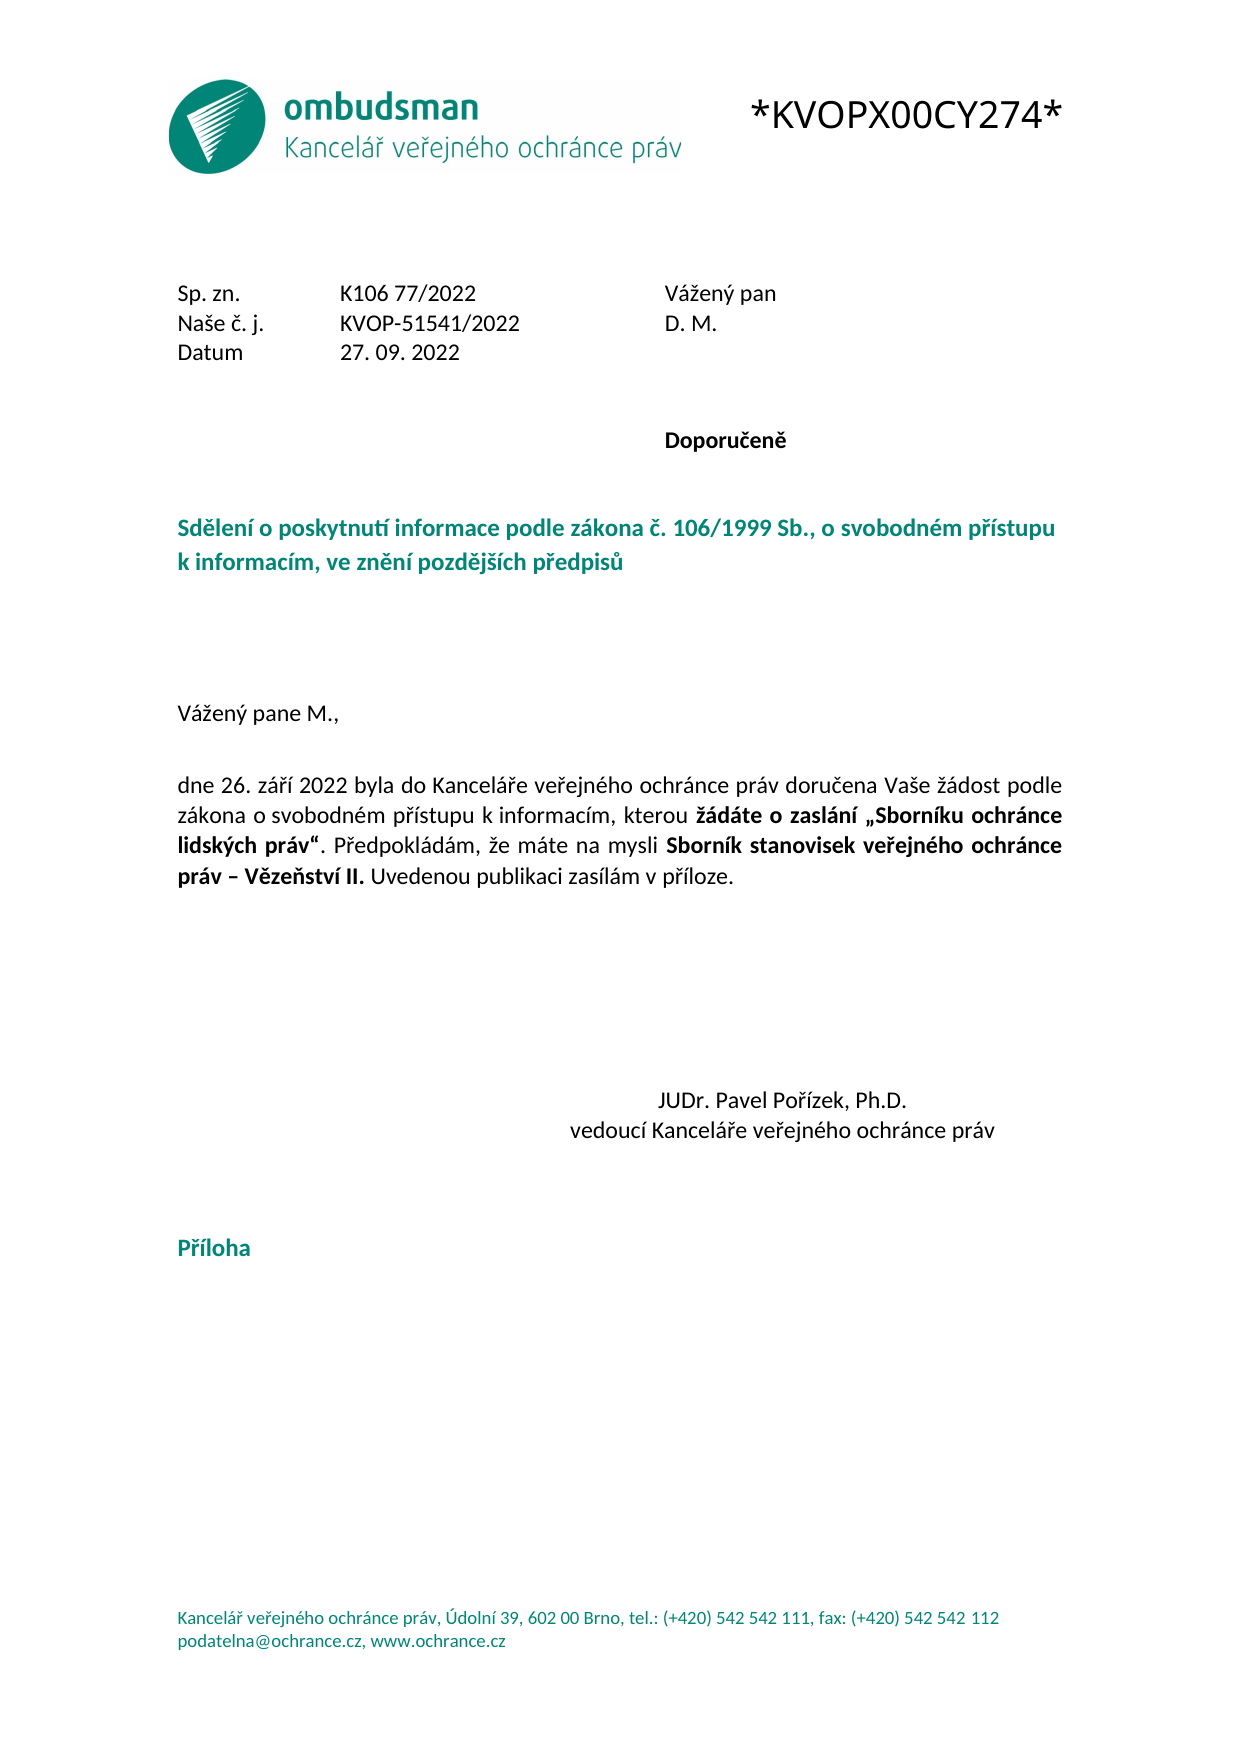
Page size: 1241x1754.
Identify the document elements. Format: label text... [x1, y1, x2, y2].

table_header K106 77/2022 KVOP-51541/2022 27. 09. 2022 [340, 220, 664, 513]
table_header Sp. zn. Naše č. j. Datum [177, 220, 340, 513]
text Příloha [177, 1232, 1063, 1262]
table_header Vážený pan D. M. Doporučeně [665, 220, 1085, 513]
subtitle Sdělení o poskytnutí informace podle zákona č. 106/1999 Sb., o svobodném přístupu k informacím, ve znění pozdějších předpisů [177, 513, 1063, 577]
text vedoucí Kanceláře veřejného ochránce práv [502, 1115, 1063, 1144]
text JUDr. Pavel Pořízek, Ph.D. [502, 1086, 1063, 1115]
text dne 26. září 2022 byla do Kanceláře veřejného ochránce práv doručena Vaše žádost podle zákona o svobodném přístupu k informacím, kterou žádáte o zaslání „Sborníku ochránce lidských práv“. Předpokládám, že máte na mysli Sborník stanovisek veřejného ochránce práv – Vězeňství II. Uvedenou publikaci zasílám v příloze. [177, 770, 1063, 890]
text Vážený pane M., [177, 698, 1063, 727]
